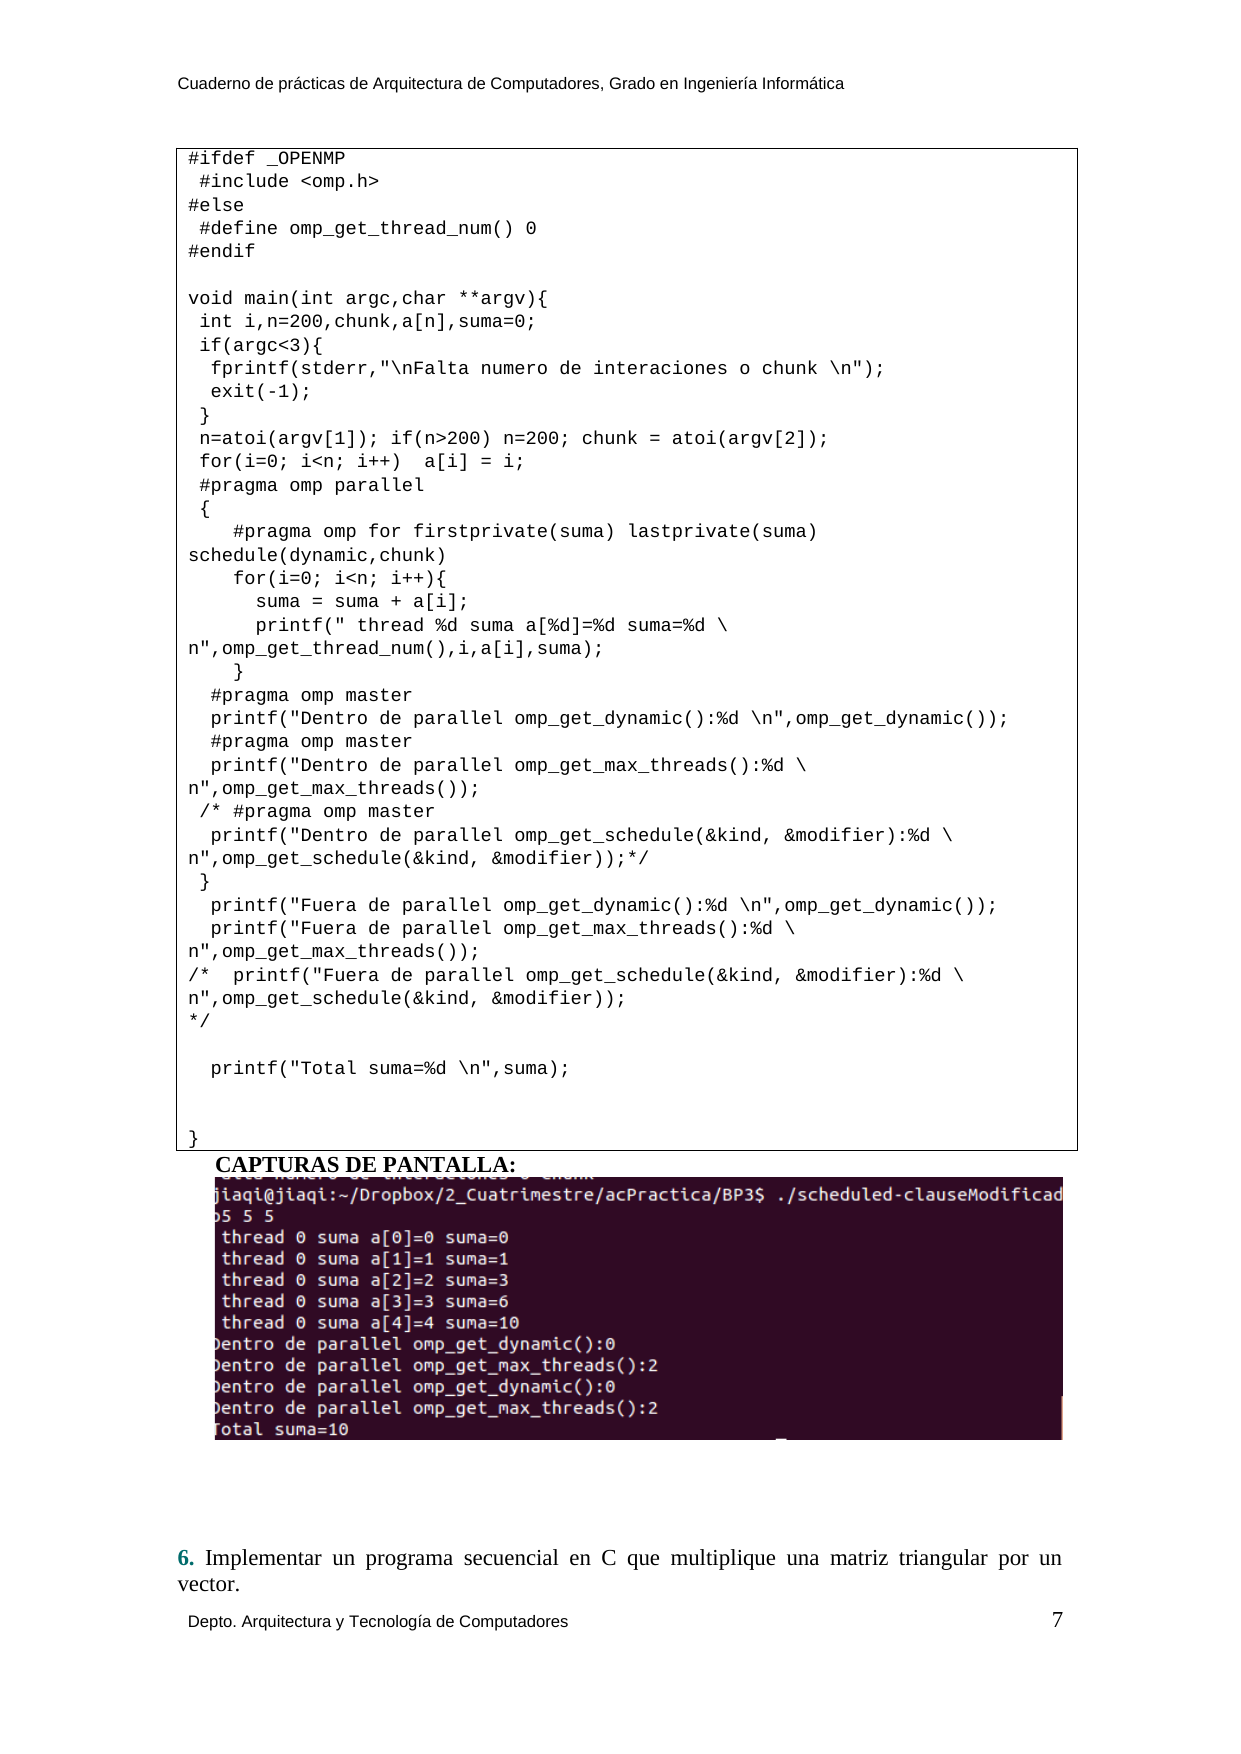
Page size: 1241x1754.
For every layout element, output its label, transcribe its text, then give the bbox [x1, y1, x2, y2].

table_header #ifdef _OPENMP #include <omp.h> #else #define omp_get_thread_num() 0 #endif void main(int argc,char **argv){ int i,n=200,chunk,a[n],suma=0; if(argc<3){ fprintf(stderr,"\nFalta numero de interaciones o chunk \n"); exit(-1); } n=atoi(argv[1]); if(n>200) n=200; chunk = atoi(argv[2]); for(i=0; i<n; i++) a[i] = i; #pragma omp parallel { #pragma omp for firstprivate(suma) lastprivate(suma) schedule(dynamic,chunk) for(i=0; i<n; i++){ suma = suma + a[i]; printf(" thread %d suma a[%d]=%d suma=%d \n",omp_get_thread_num(),i,a[i],suma); } #pragma omp master printf("Dentro de parallel omp_get_dynamic():%d \n",omp_get_dynamic()); #pragma omp master printf("Dentro de parallel omp_get_max_threads():%d \n",omp_get_max_threads()); /* #pragma omp master printf("Dentro de parallel omp_get_schedule(&kind, &modifier):%d \n",omp_get_schedule(&kind, &modifier));*/ } printf("Fuera de parallel omp_get_dynamic():%d \n",omp_get_dynamic()); printf("Fuera de parallel omp_get_max_threads():%d \n",omp_get_max_threads()); /* printf("Fuera de parallel omp_get_schedule(&kind, &modifier):%d \n",omp_get_schedule(&kind, &modifier)); */ printf("Total suma=%d \n",suma); } [177, 149, 1077, 1150]
list 6. Implementar un programa secuencial en C que multiplique una matriz triangular por un vector. [177, 1544, 1063, 1597]
picture [214, 1177, 1063, 1440]
text CAPTURAS DE PANTALLA: [215, 1151, 1063, 1177]
